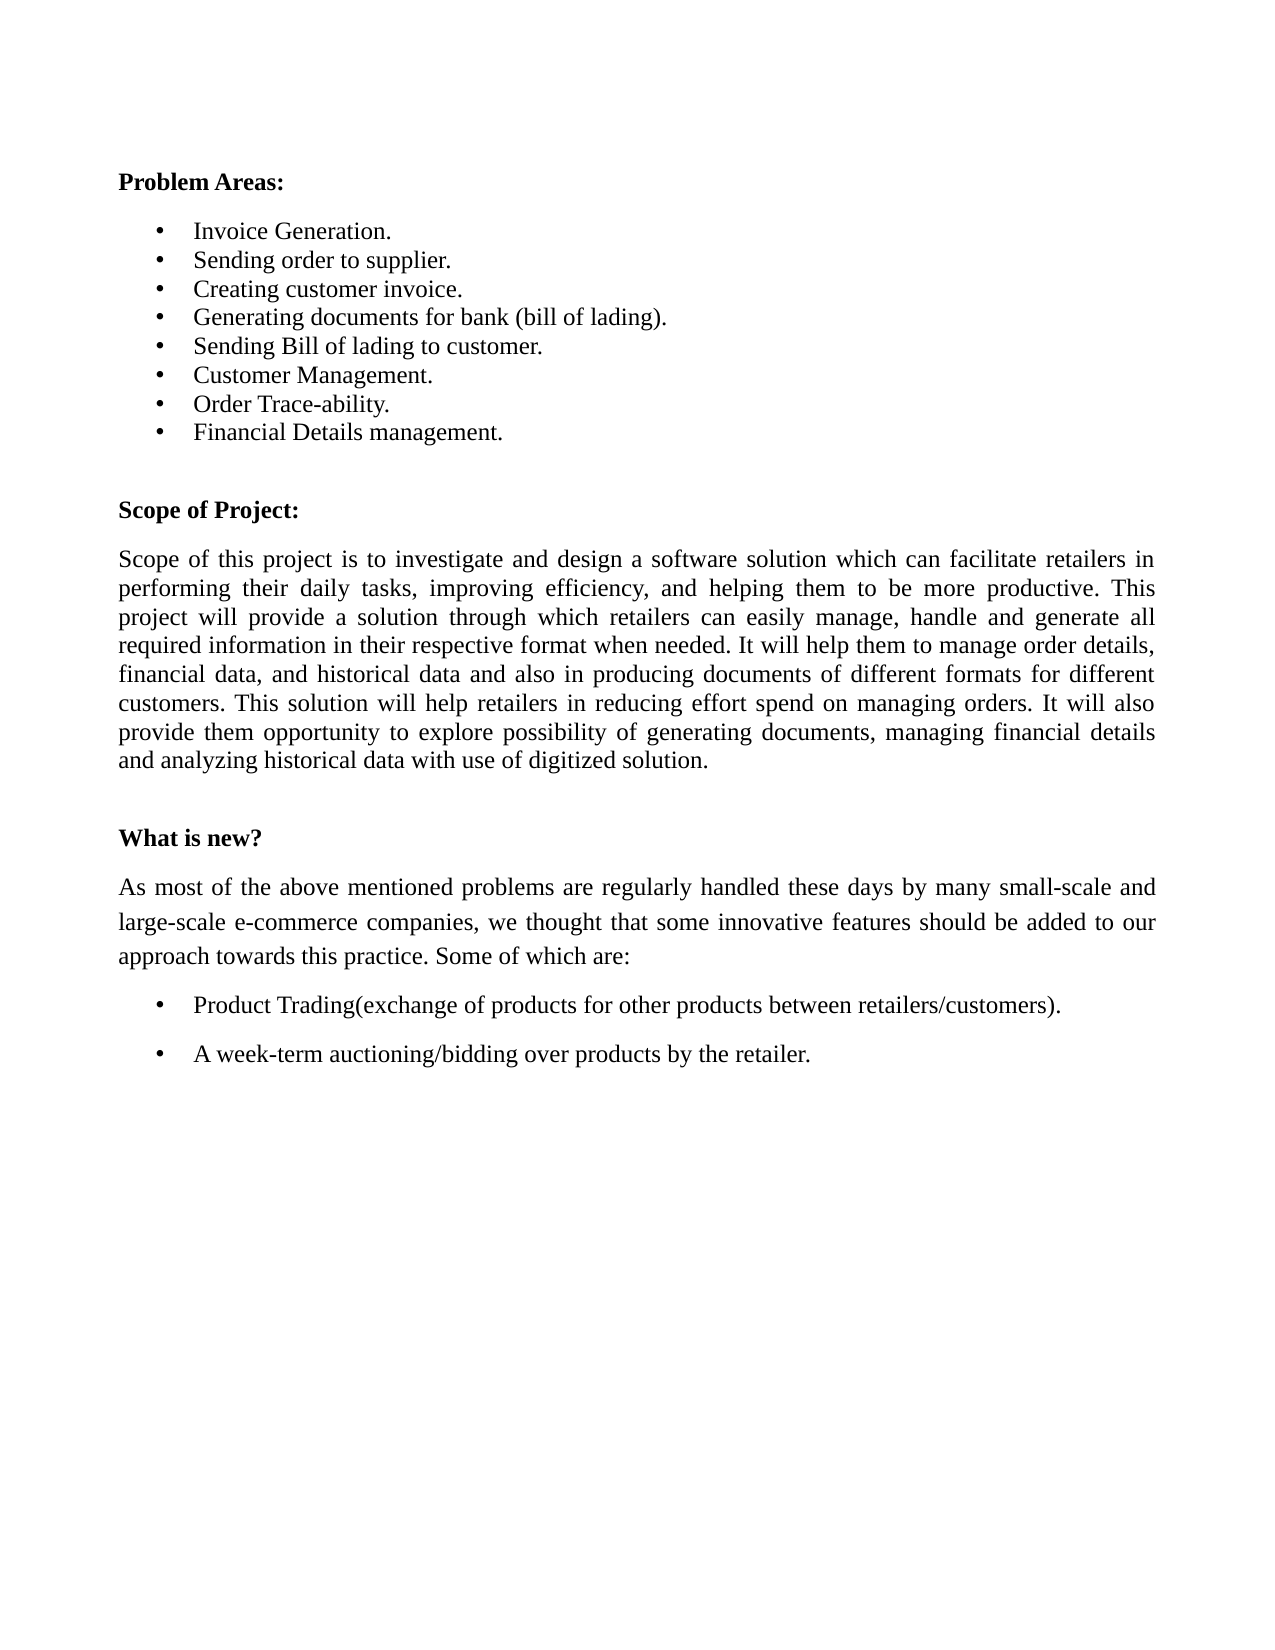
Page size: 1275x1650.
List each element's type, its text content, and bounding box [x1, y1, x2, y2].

list Product Trading(exchange of products for other products between retailers/customers). [156, 991, 1157, 1019]
list Sending Bill of lading to customer. [156, 331, 1157, 360]
text Scope of Project: [118, 495, 1157, 524]
text What is new? [118, 823, 1157, 852]
list Creating customer invoice. [156, 274, 1157, 302]
text Scope of this project is to investigate and design a software solution which can facilitate retailers in performing their daily tasks, improving efficiency, and helping them to be more productive. This project will provide a solution through which retailers can easily manage, handle and generate all required information in their respective format when needed. It will help them to manage order details, financial data, and historical data and also in producing documents of different formats for different customers. This solution will help retailers in reducing effort spend on managing orders. It will also provide them opportunity to explore possibility of generating documents, managing financial details and analyzing historical data with use of digitized solution. [118, 544, 1157, 774]
text Problem Areas: [118, 167, 1157, 196]
list Sending order to supplier. [156, 245, 1157, 274]
list Customer Management. [156, 360, 1157, 389]
list Financial Details management. [156, 417, 1157, 446]
list A week-term auctioning/bidding over products by the retailer. [156, 1039, 1157, 1068]
list Order Trace-ability. [156, 389, 1157, 417]
list Invoice Generation. [156, 216, 1157, 245]
list Generating documents for bank (bill of lading). [156, 302, 1157, 331]
text As most of the above mentioned problems are regularly handled these days by many small-scale and large-scale e-commerce companies, we thought that some innovative features should be added to our approach towards this practice. Some of which are: [118, 872, 1157, 970]
